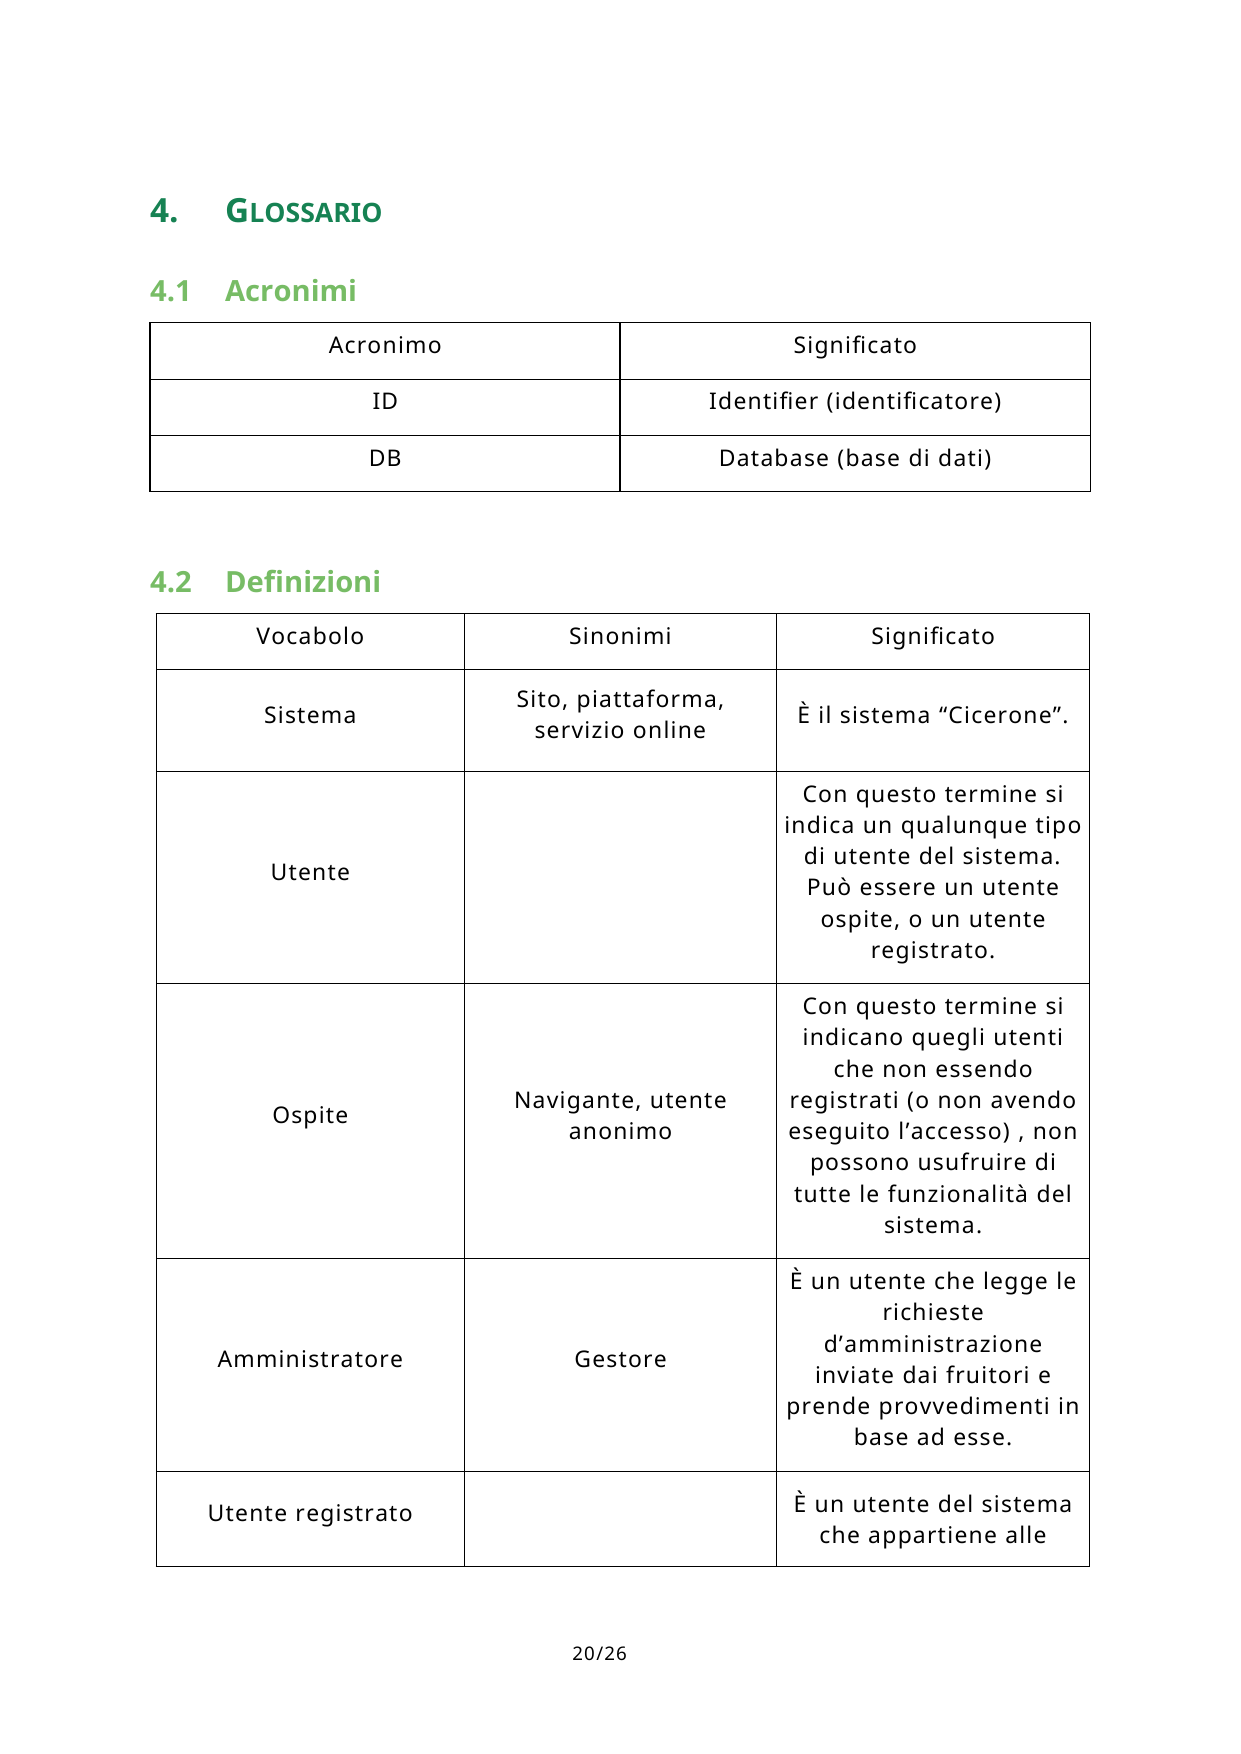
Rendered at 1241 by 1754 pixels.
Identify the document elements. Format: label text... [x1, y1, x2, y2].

table_cell Ospite [157, 984, 464, 1258]
table_cell Con questo termine si indica un qualunque tipo di utente del sistema. Può essere un utente ospite, o un utente registrato. [777, 772, 1089, 983]
table_cell Utente [157, 772, 464, 983]
table_cell ID [151, 380, 619, 435]
subtitle Definizioni [150, 561, 1090, 601]
table_cell Amministratore [157, 1259, 464, 1471]
table_cell [465, 1472, 776, 1566]
table_cell Gestore [465, 1259, 776, 1471]
table_header Acronimo [151, 323, 619, 378]
table_cell Identifier (identificatore) [621, 380, 1090, 435]
table_cell [465, 772, 776, 983]
table_cell Navigante, utente anonimo [465, 984, 776, 1258]
table_cell È il sistema “Cicerone”. [777, 670, 1089, 771]
table_header Sinonimi [465, 614, 776, 669]
table_cell Utente registrato [157, 1472, 464, 1566]
table_cell Database (base di dati) [621, 436, 1090, 491]
subtitle Acronimi [150, 270, 1090, 310]
table_cell È un utente del sistema che appartiene alle [777, 1472, 1089, 1566]
table_header Significato [777, 614, 1089, 669]
table_header Vocabolo [157, 614, 464, 669]
subtitle Glossario [150, 187, 1090, 233]
table_header Significato [621, 323, 1090, 378]
table_cell Sito, piattaforma, servizio online [465, 670, 776, 771]
table_cell Sistema [157, 670, 464, 771]
table_cell È un utente che legge le richieste d’amministrazione inviate dai fruitori e prende provvedimenti in base ad esse. [777, 1259, 1089, 1471]
table_cell Con questo termine si indicano quegli utenti che non essendo registrati (o non avendo eseguito l’accesso) , non possono usufruire di tutte le funzionalità del sistema. [777, 984, 1089, 1258]
table_cell DB [151, 436, 619, 491]
